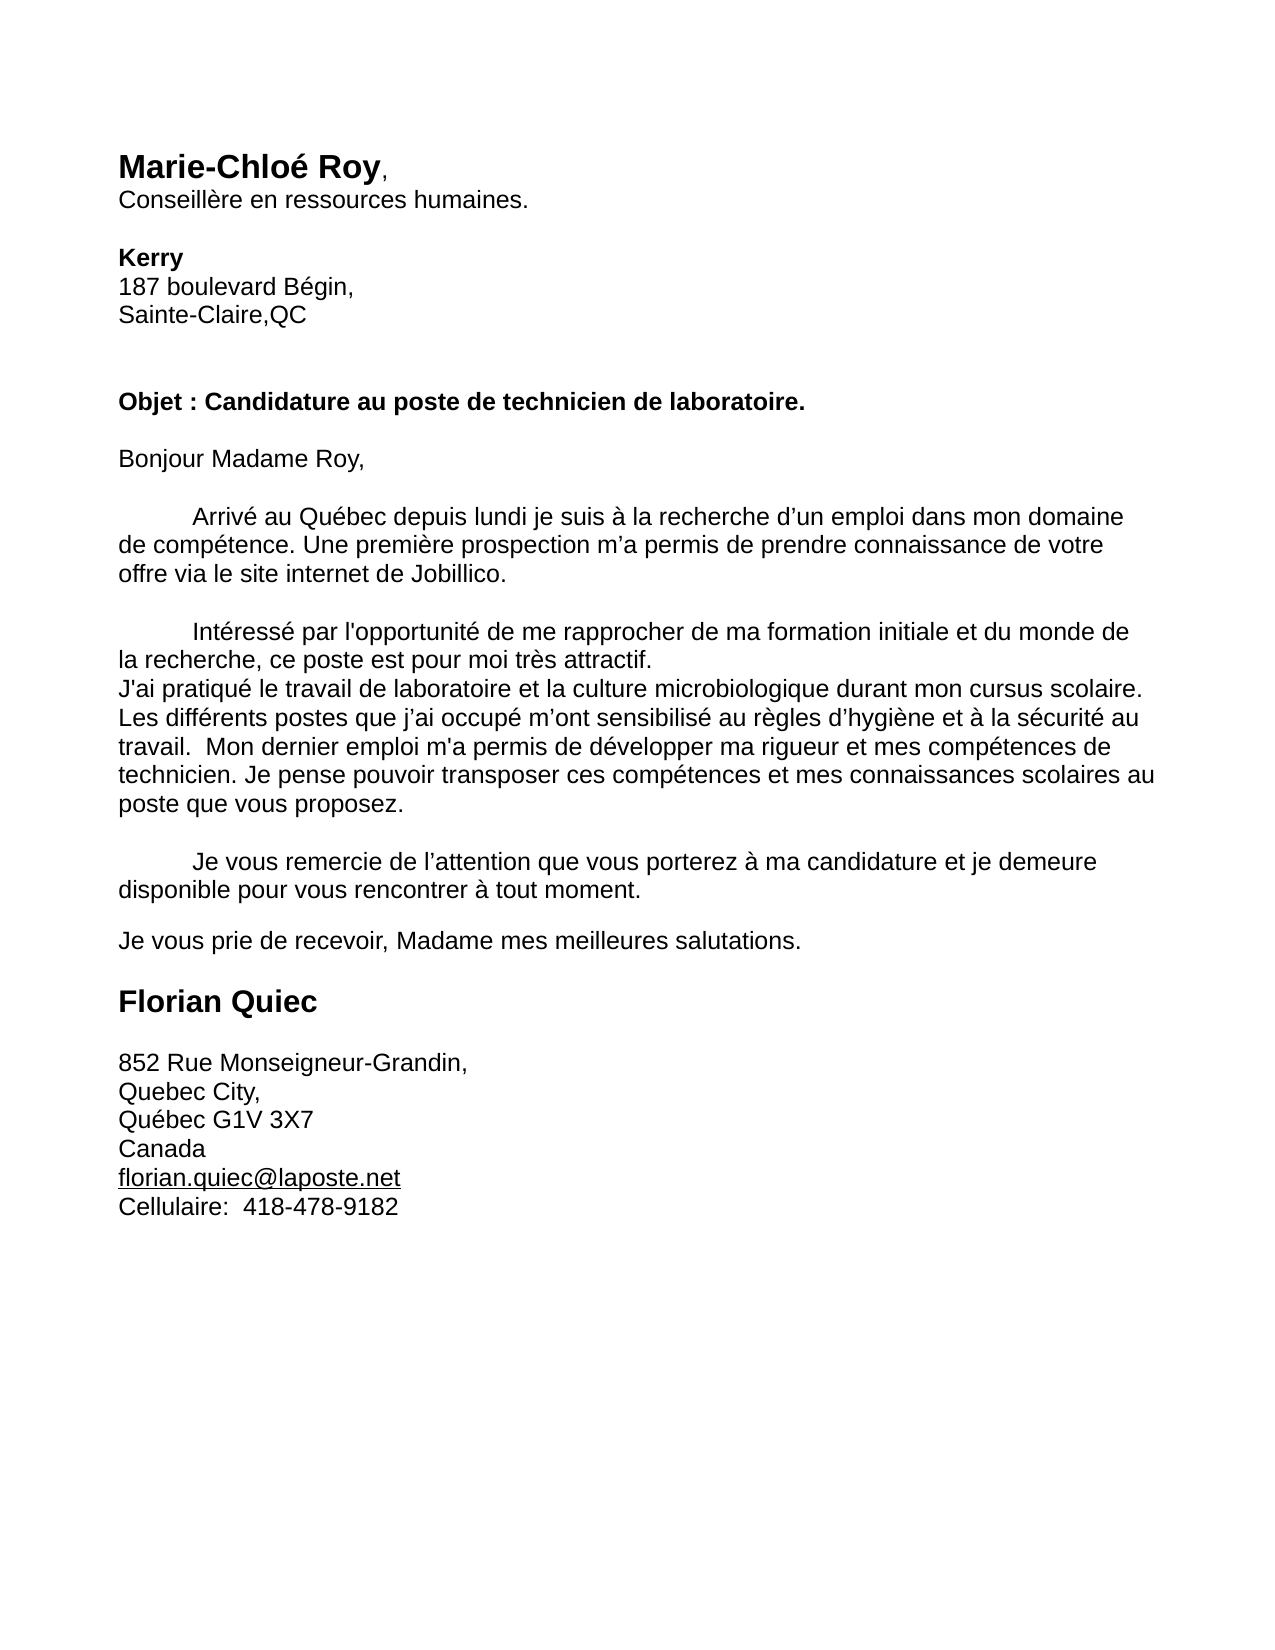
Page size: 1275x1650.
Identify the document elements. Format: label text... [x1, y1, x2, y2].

text Canada [118, 1134, 1157, 1163]
text Bonjour Madame Roy, [118, 444, 1157, 473]
text Kerry [118, 243, 1157, 272]
text Cellulaire: 418-478-9182 [118, 1192, 1157, 1220]
text J'ai pratiqué le travail de laboratoire et la culture microbiologique durant mon cursus scolaire. Les différents postes que j’ai occupé m’ont sensibilisé au règles d’hygiène et à la sécurité au travail. Mon dernier emploi m'a permis de développer ma rigueur et mes compétences de technicien. Je pense pouvoir transposer ces compétences et mes connaissances scolaires au poste que vous proposez. [118, 674, 1157, 818]
text Florian Quiec [118, 983, 1157, 1019]
text Quebec City, [118, 1077, 1157, 1105]
text Je vous prie de recevoir, Madame mes meilleures salutations. [118, 926, 1157, 954]
text Sainte-Claire,QC [118, 300, 1157, 329]
text 852 Rue Monseigneur-Grandin, [118, 1048, 1157, 1077]
text Je vous remercie de l’attention que vous porterez à ma candidature et je demeure disponible pour vous rencontrer à tout moment. [118, 847, 1157, 904]
text 187 boulevard Bégin, [118, 272, 1157, 300]
text Marie-Chloé Roy, Conseillère en ressources humaines. [118, 147, 1157, 214]
text Arrivé au Québec depuis lundi je suis à la recherche d’un emploi dans mon domaine de compétence. Une première prospection m’a permis de prendre connaissance de votre offre via le site internet de Jobillico. [118, 502, 1157, 588]
text Objet : Candidature au poste de technicien de laboratoire. [118, 387, 1157, 415]
text florian.quiec@laposte.net [118, 1163, 1157, 1192]
text Québec G1V 3X7 [118, 1105, 1157, 1134]
text Intéressé par l'opportunité de me rapprocher de ma formation initiale et du monde de la recherche, ce poste est pour moi très attractif. [118, 617, 1157, 674]
